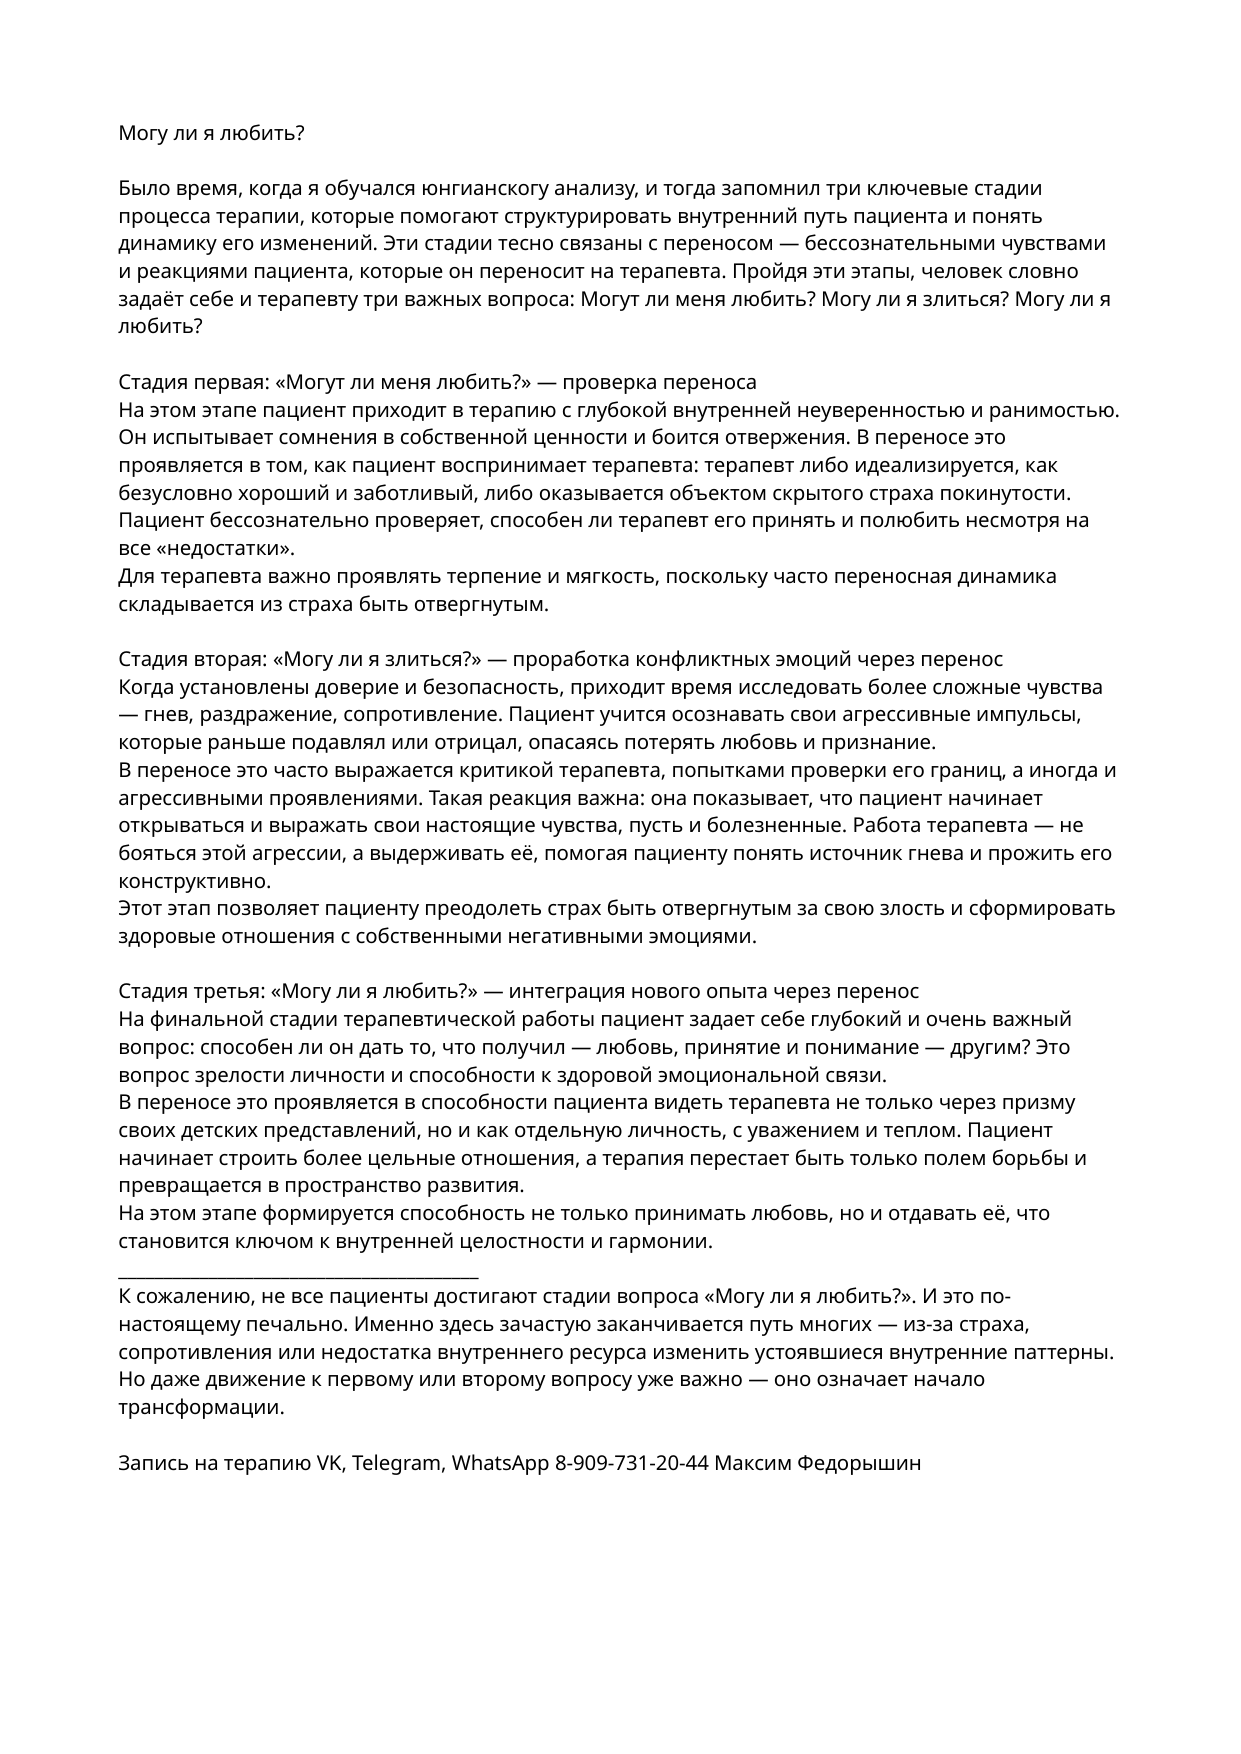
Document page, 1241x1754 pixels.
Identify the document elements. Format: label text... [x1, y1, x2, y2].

text Могу ли я любить? Было время, когда я обучался юнгианскогу анализу, и тогда запомнил три ключевые стадии процесса терапии, которые помогают структурировать внутренний путь пациента и понять динамику его изменений. Эти стадии тесно связаны с переносом — бессознательными чувствами и реакциями пациента, которые он переносит на терапевта. Пройдя эти этапы, человек словно задаёт себе и терапевту три важных вопроса: Могут ли меня любить? Могу ли я злиться? Могу ли я любить? Стадия первая: «Могут ли меня любить?» — проверка переноса На этом этапе пациент приходит в терапию с глубокой внутренней неуверенностью и ранимостью. Он испытывает сомнения в собственной ценности и боится отвержения. В переносе это проявляется в том, как пациент воспринимает терапевта: терапевт либо идеализируется, как безусловно хороший и заботливый, либо оказывается объектом скрытого страха покинутости. Пациент бессознательно проверяет, способен ли терапевт его принять и полюбить несмотря на все «недостатки». Для терапевта важно проявлять терпение и мягкость, поскольку часто переносная динамика складывается из страха быть отвергнутым. Стадия вторая: «Могу ли я злиться?» — проработка конфликтных эмоций через перенос Когда установлены доверие и безопасность, приходит время исследовать более сложные чувства — гнев, раздражение, сопротивление. Пациент учится осознавать свои агрессивные импульсы, которые раньше подавлял или отрицал, опасаясь потерять любовь и признание. В переносе это часто выражается критикой терапевта, попытками проверки его границ, а иногда и агрессивными проявлениями. Такая реакция важна: она показывает, что пациент начинает открываться и выражать свои настоящие чувства, пусть и болезненные. Работа терапевта — не бояться этой агрессии, а выдерживать её, помогая пациенту понять источник гнева и прожить его конструктивно. Этот этап позволяет пациенту преодолеть страх быть отвергнутым за свою злость и сформировать здоровые отношения с собственными негативными эмоциями. Стадия третья: «Могу ли я любить?» — интеграция нового опыта через перенос На финальной стадии терапевтической работы пациент задает себе глубокий и очень важный вопрос: способен ли он дать то, что получил — любовь, принятие и понимание — другим? Это вопрос зрелости личности и способности к здоровой эмоциональной связи. В переносе это проявляется в способности пациента видеть терапевта не только через призму своих детских представлений, но и как отдельную личность, с уважением и теплом. Пациент начинает строить более цельные отношения, а терапия перестает быть только полем борьбы и превращается в пространство развития. На этом этапе формируется способность не только принимать любовь, но и отдавать её, что становится ключом к внутренней целостности и гармонии. ________________________________________ К сожалению, не все пациенты достигают стадии вопроса «Могу ли я любить?». И это по-настоящему печально. Именно здесь зачастую заканчивается путь многих — из-за страха, сопротивления или недостатка внутреннего ресурса изменить устоявшиеся внутренние паттерны. Но даже движение к первому или второму вопросу уже важно — оно означает начало трансформации. Запись на терапию VK, Telegram, WhatsApp 8-909-731-20-44 Максим Федорышин [118, 118, 1122, 1476]
